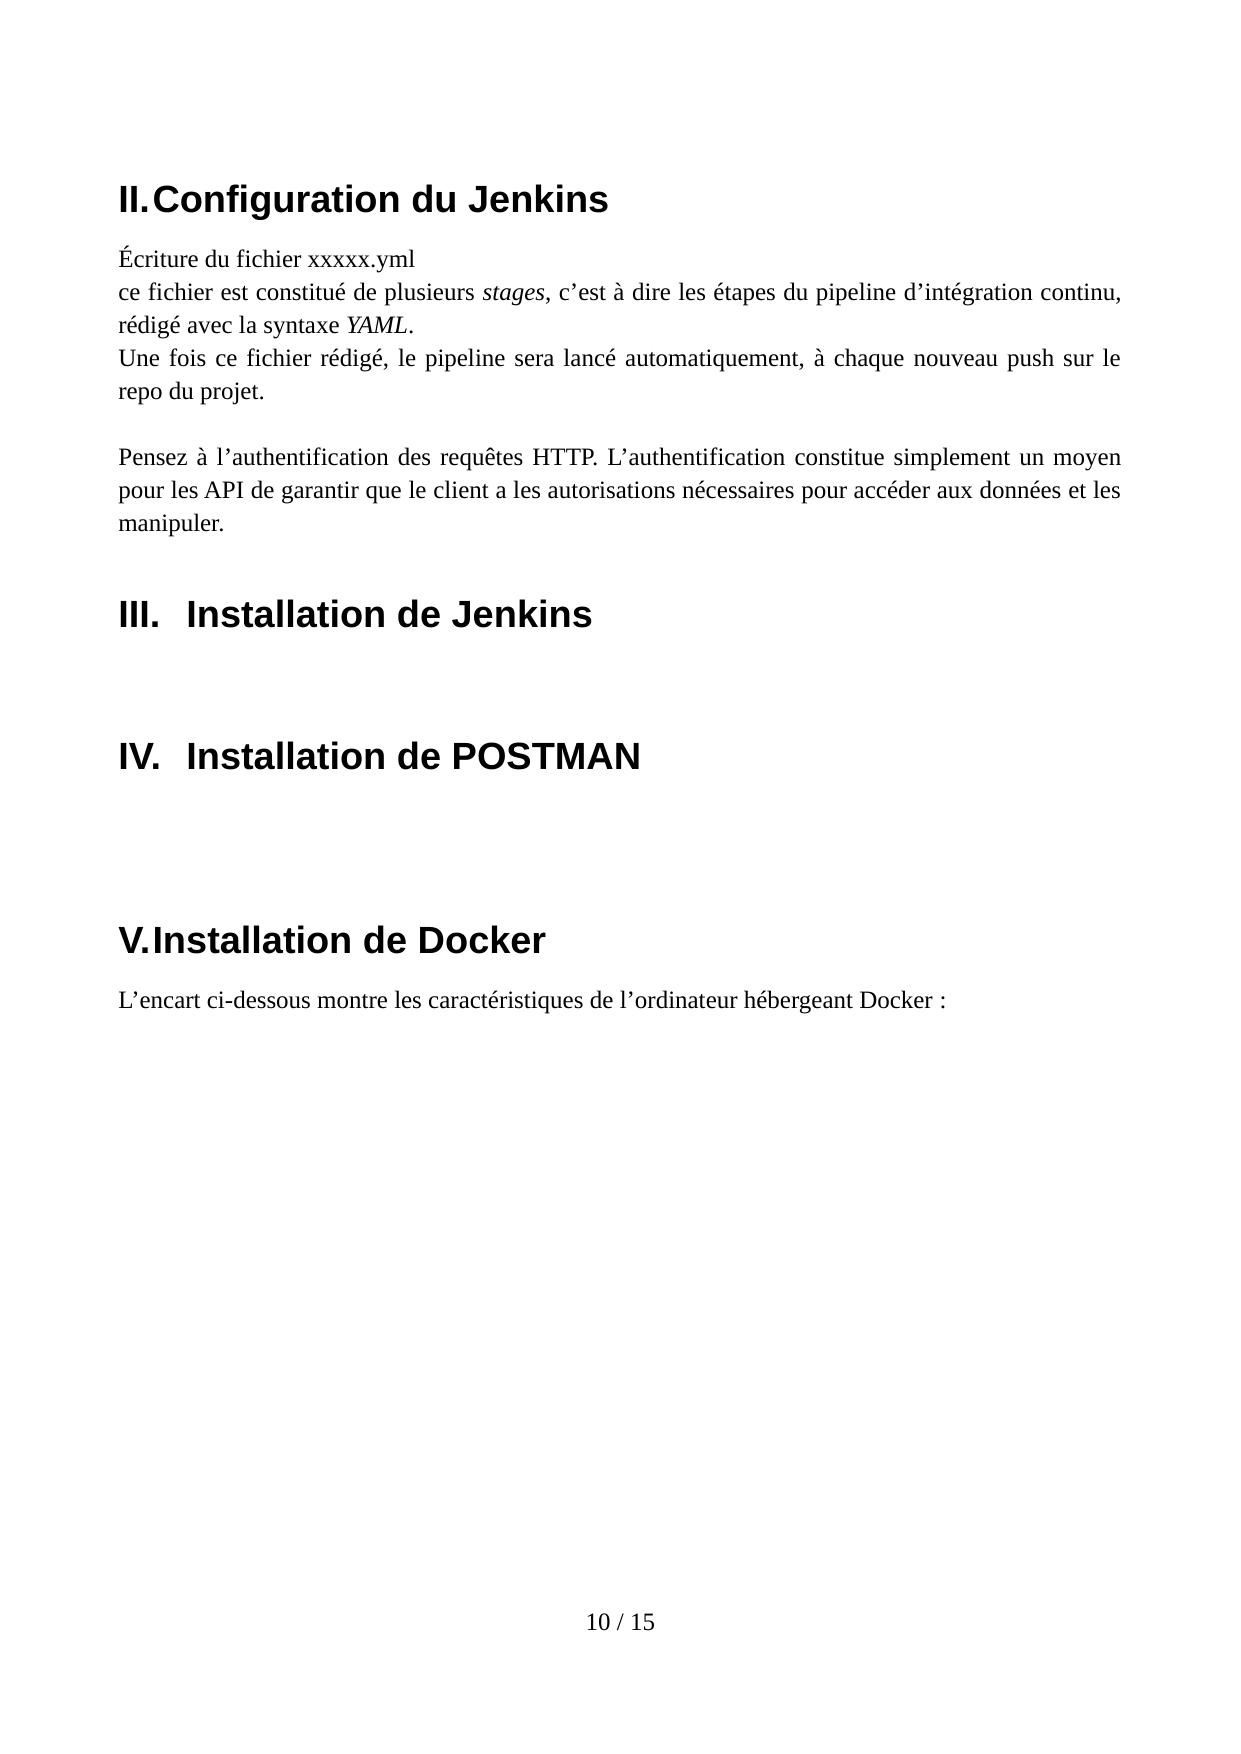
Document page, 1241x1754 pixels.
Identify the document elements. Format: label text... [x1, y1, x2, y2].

subtitle Installation de POSTMAN [118, 734, 1122, 778]
text Écriture du fichier xxxxx.yml [118, 244, 1122, 272]
text ce fichier est constitué de plusieurs stages, c’est à dire les étapes du pipeline d’intégration continu, rédigé avec la syntaxe YAML. [118, 277, 1122, 338]
subtitle Installation de Docker [118, 918, 1122, 962]
text Pensez à l’authentification des requêtes HTTP. L’authentification constitue simplement un moyen pour les API de garantir que le client a les autorisations nécessaires pour accéder aux données et les manipuler. [118, 442, 1122, 537]
text L’encart ci-dessous montre les caractéristiques de l’ordinateur hébergeant Docker : [118, 985, 1122, 1014]
subtitle Configuration du Jenkins [118, 176, 1122, 220]
subtitle Installation de Jenkins [118, 592, 1122, 635]
text Une fois ce fichier rédigé, le pipeline sera lancé automatiquement, à chaque nouveau push sur le repo du projet. [118, 343, 1122, 404]
